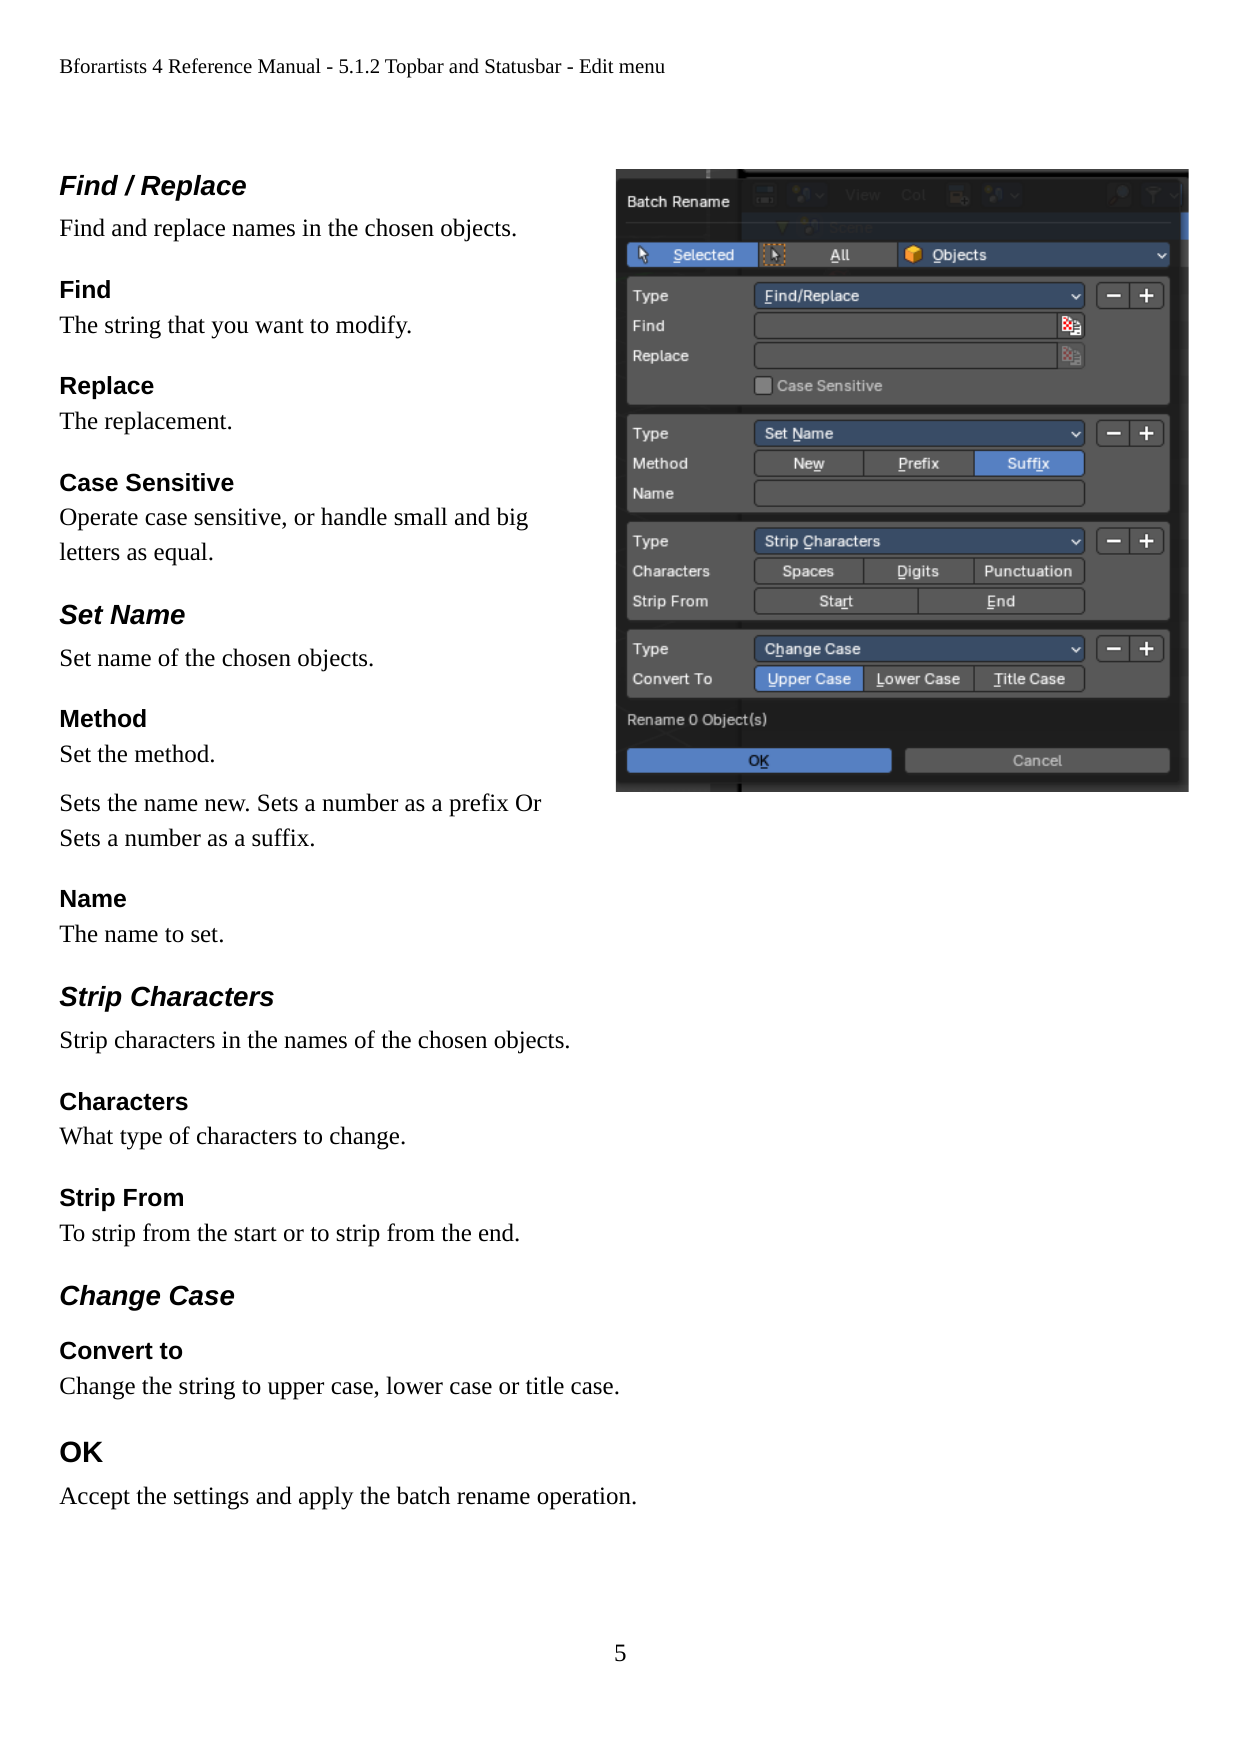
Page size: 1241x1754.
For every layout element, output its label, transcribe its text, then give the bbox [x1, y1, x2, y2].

subtitle Find / Replace [59, 169, 615, 201]
subtitle Find [59, 275, 615, 303]
text The string that you want to modify. [59, 310, 615, 338]
subtitle Convert to [59, 1336, 1181, 1365]
text Accept the settings and apply the batch rename operation. [59, 1481, 1181, 1510]
text Set the method. [59, 739, 615, 768]
subtitle Name [59, 884, 1181, 913]
text Strip characters in the names of the chosen objects. [59, 1025, 1181, 1054]
text The name to set. [59, 919, 1181, 948]
text The replacement. [59, 406, 615, 435]
text Operate case sensitive, or handle small and big letters as equal. [59, 502, 615, 566]
text Change the string to upper case, lower case or title case. [59, 1371, 1181, 1400]
subtitle Strip Characters [59, 981, 1181, 1013]
subtitle Set Name [59, 598, 615, 630]
text Find and replace names in the chosen objects. [59, 213, 615, 242]
subtitle Replace [59, 371, 615, 400]
picture [615, 169, 1189, 792]
subtitle Strip From [59, 1183, 1181, 1212]
subtitle Method [59, 704, 615, 733]
subtitle Case Sensitive [59, 468, 615, 496]
text What type of characters to change. [59, 1121, 1181, 1150]
subtitle Characters [59, 1087, 1181, 1115]
text Set name of the chosen objects. [59, 643, 615, 672]
subtitle Change Case [59, 1279, 1181, 1311]
subtitle OK [59, 1435, 1181, 1468]
text Sets the name new. Sets a number as a prefix Or Sets a number as a suffix. [59, 788, 1181, 852]
text To strip from the start or to strip from the end. [59, 1218, 1181, 1247]
